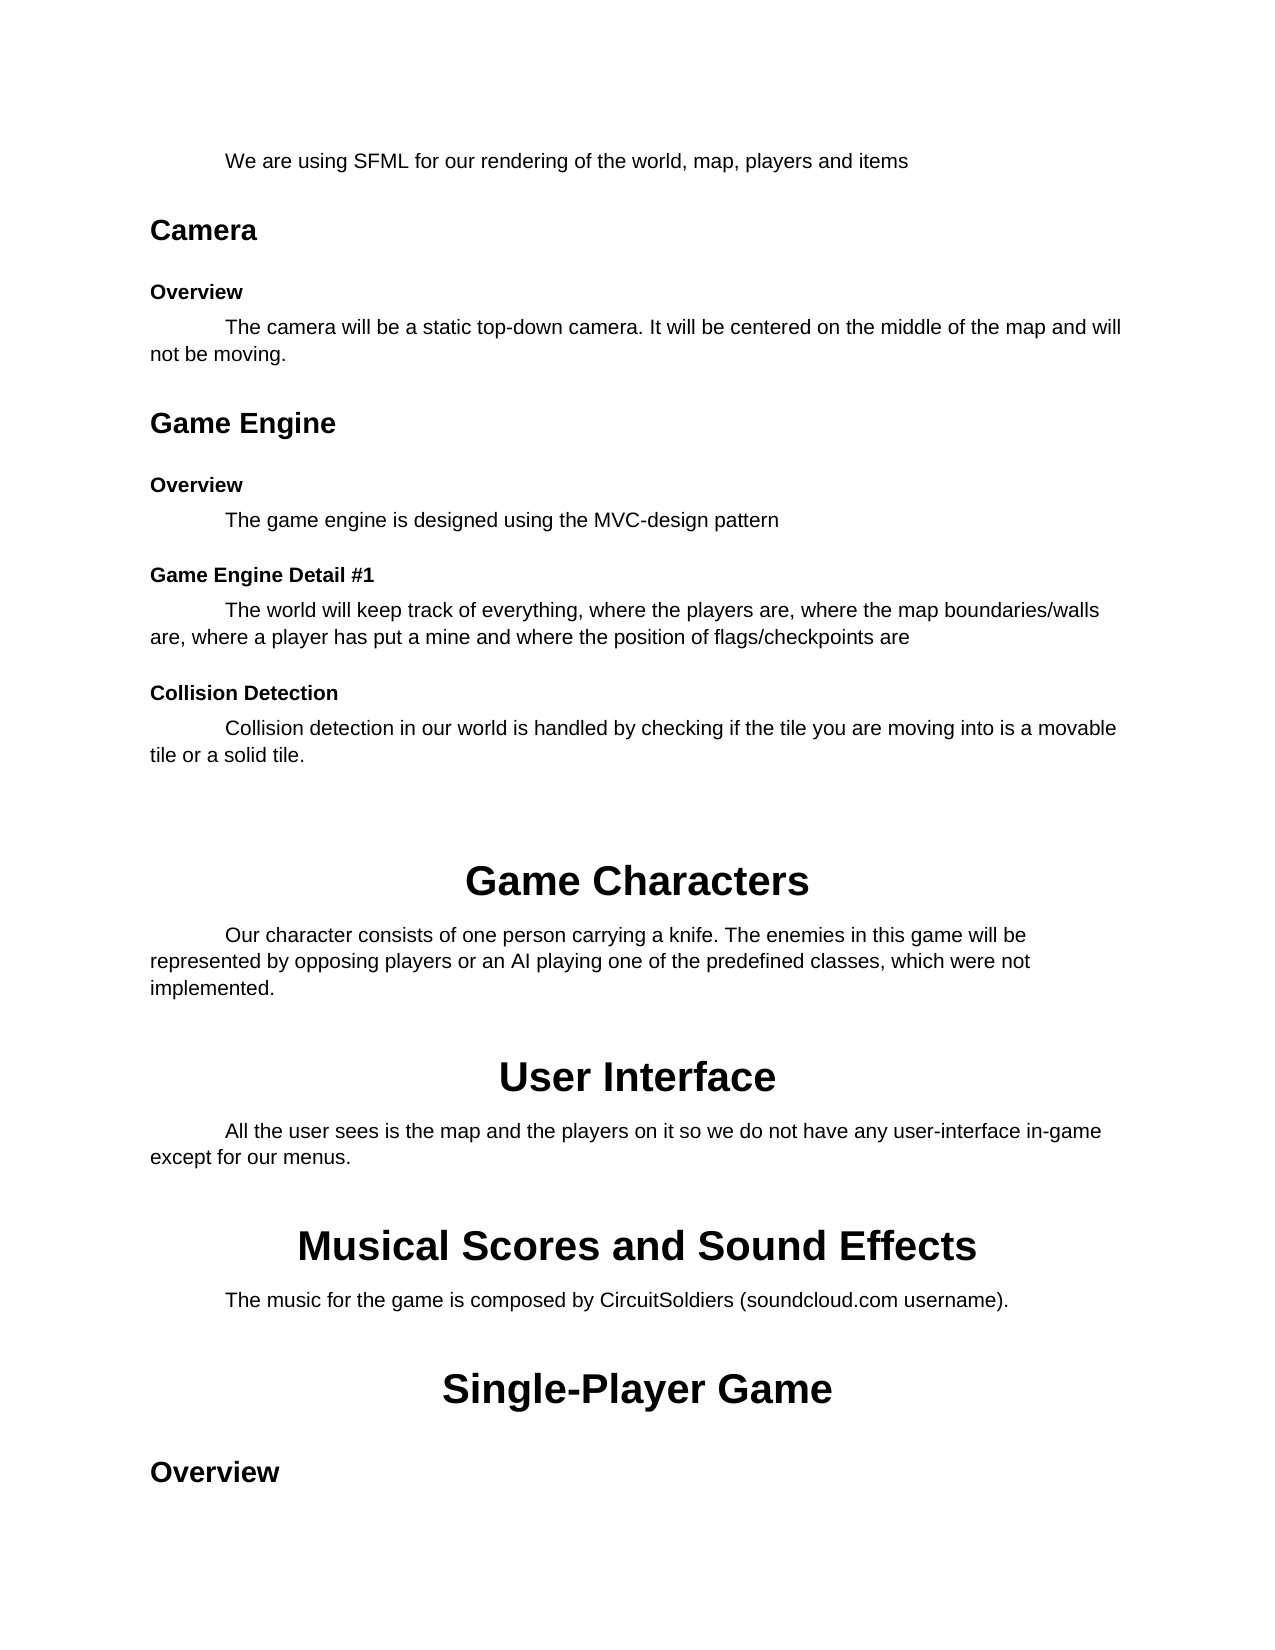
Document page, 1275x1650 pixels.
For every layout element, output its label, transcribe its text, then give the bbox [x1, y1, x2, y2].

text The camera will be a static top-down camera. It will be centered on the middle of the map and will not be moving. [150, 316, 1125, 366]
text Collision detection in our world is handled by checking if the tile you are moving into is a movable tile or a solid tile. [150, 716, 1125, 766]
subtitle Game Engine [150, 407, 1125, 439]
subtitle Overview [150, 281, 1125, 304]
subtitle User Interface [150, 1053, 1125, 1100]
subtitle Camera [150, 214, 1125, 247]
subtitle Collision Detection [150, 681, 1125, 705]
subtitle Overview [150, 1456, 1125, 1489]
text The game engine is designed using the MVC-design pattern [150, 508, 1125, 531]
text Our character consists of one person carrying a knife. The enemies in this game will be represented by opposing players or an AI playing one of the predefined classes, which were not implemented. [150, 923, 1125, 1000]
subtitle Single-Player Game [150, 1365, 1125, 1412]
text The world will keep track of everything, where the players are, where the map boundaries/walls are, where a player has put a mine and where the position of flags/checkpoints are [150, 599, 1125, 649]
text The music for the game is composed by CircuitSoldiers (soundcloud.com username). [150, 1289, 1125, 1312]
subtitle Game Characters [150, 857, 1125, 904]
subtitle Musical Scores and Sound Effects [150, 1223, 1125, 1269]
subtitle Overview [150, 473, 1125, 496]
text We are using SFML for our rendering of the world, map, players and items [150, 150, 1125, 173]
subtitle Game Engine Detail #1 [150, 564, 1125, 587]
text All the user sees is the map and the players on it so we do not have any user-interface in-game except for our menus. [150, 1119, 1125, 1169]
